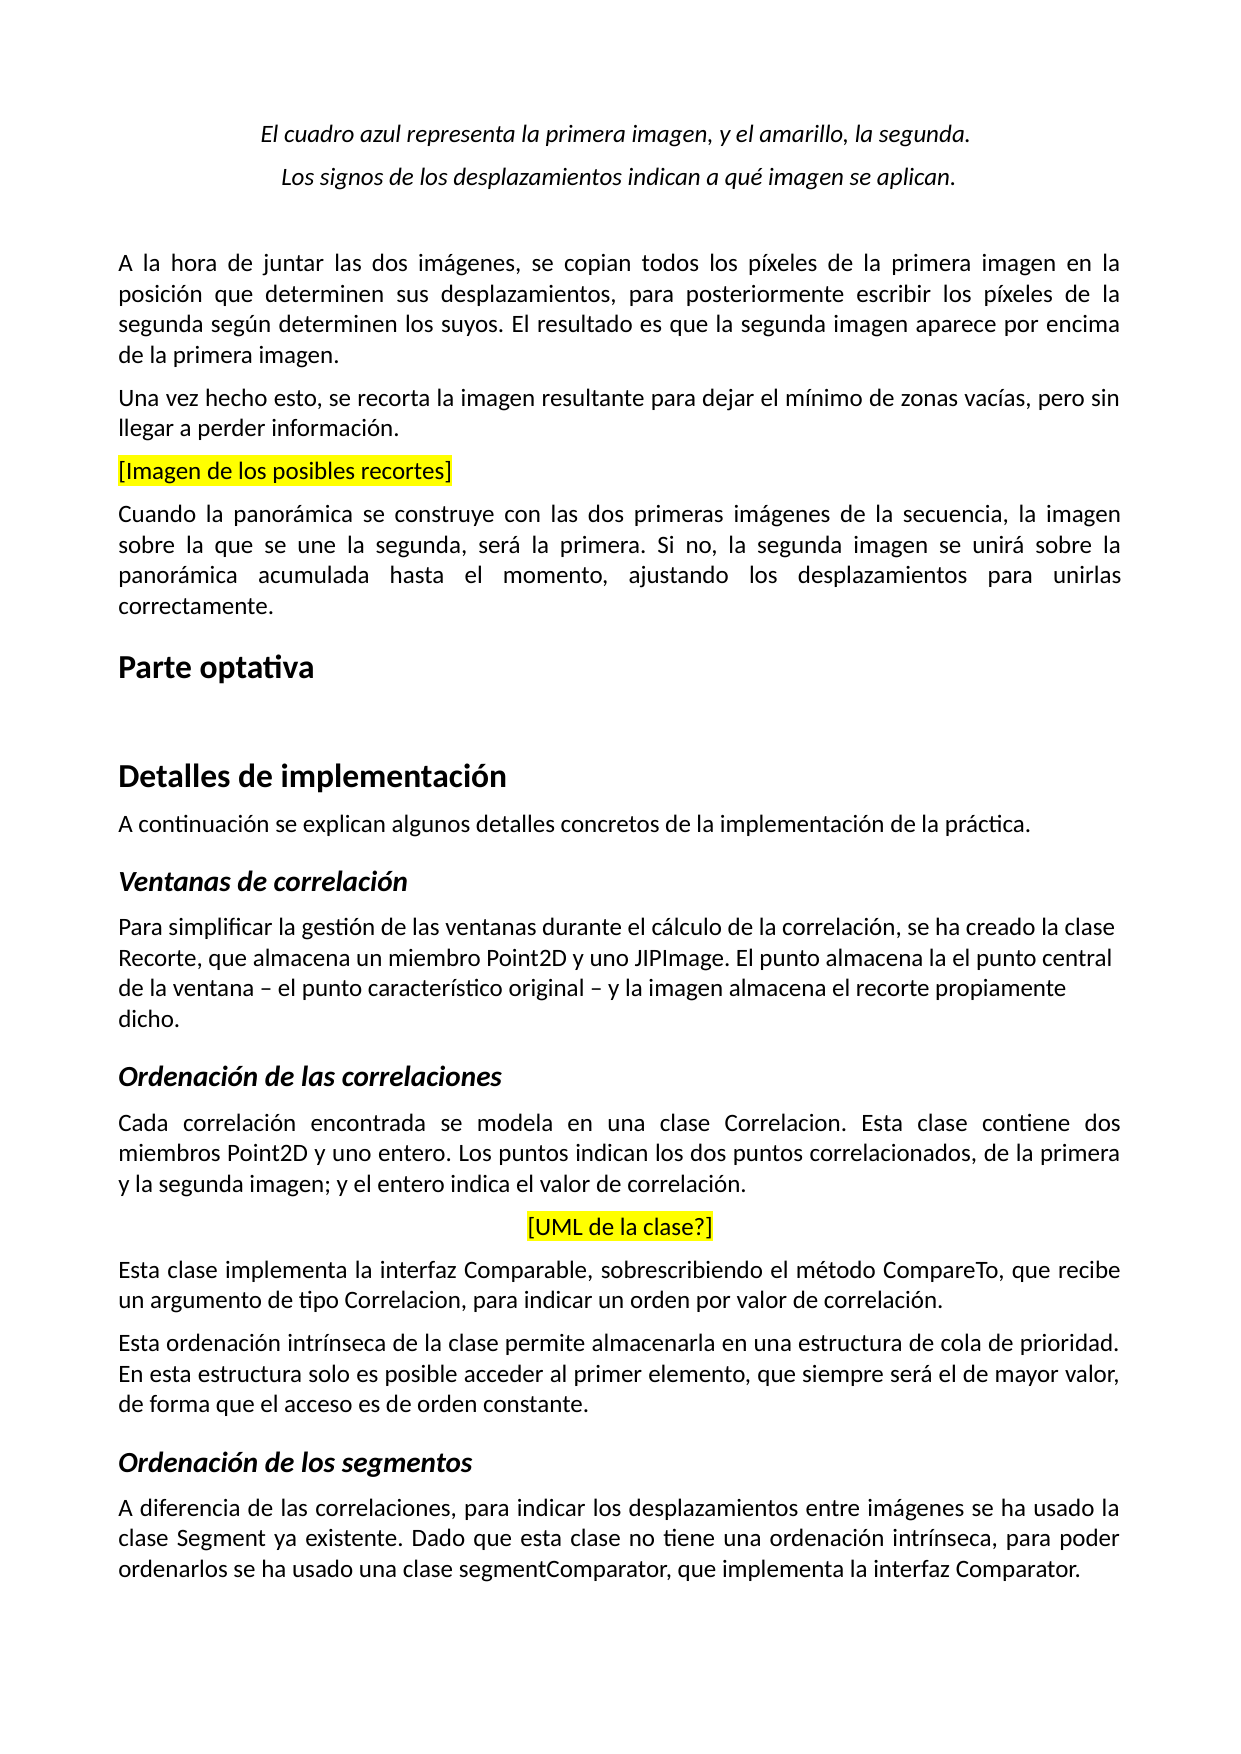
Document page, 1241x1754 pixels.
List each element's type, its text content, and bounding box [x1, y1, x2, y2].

subtitle Ventanas de correlación [118, 863, 1122, 899]
text [Imagen de los posibles recortes] [118, 455, 1122, 486]
subtitle Detalles de implementación [118, 754, 1122, 795]
text A la hora de juntar las dos imágenes, se copian todos los píxeles de la primera imagen en la posición que determinen sus desplazamientos, para posteriormente escribir los píxeles de la segunda según determinen los suyos. El resultado es que la segunda imagen aparece por encima de la primera imagen. [118, 247, 1122, 369]
text A diferencia de las correlaciones, para indicar los desplazamientos entre imágenes se ha usado la clase Segment ya existente. Dado que esta clase no tiene una ordenación intrínseca, para poder ordenarlos se ha usado una clase segmentComparator, que implementa la interfaz Comparator. [118, 1492, 1122, 1583]
text Esta clase implementa la interfaz Comparable, sobrescribiendo el método CompareTo, que recibe un argumento de tipo Correlacion, para indicar un orden por valor de correlación. [118, 1254, 1122, 1315]
text El cuadro azul representa la primera imagen, y el amarillo, la segunda. [118, 118, 1122, 149]
text Cuando la panorámica se construye con las dos primeras imágenes de la secuencia, la imagen sobre la que se une la segunda, será la primera. Si no, la segunda imagen se unirá sobre la panorámica acumulada hasta el momento, ajustando los desplazamientos para unirlas correctamente. [118, 498, 1122, 620]
text A continuación se explican algunos detalles concretos de la implementación de la práctica. [118, 808, 1122, 838]
text [UML de la clase?] [118, 1211, 1122, 1241]
text Cada correlación encontrada se modela en una clase Correlacion. Esta clase contiene dos miembros Point2D y uno entero. Los puntos indican los dos puntos correlacionados, de la primera y la segunda imagen; y el entero indica el valor de correlación. [118, 1107, 1122, 1198]
subtitle Ordenación de las correlaciones [118, 1058, 1122, 1094]
subtitle Parte optativa [118, 645, 1122, 686]
subtitle Ordenación de los segmentos [118, 1444, 1122, 1479]
text Para simplificar la gestión de las ventanas durante el cálculo de la correlación, se ha creado la clase Recorte, que almacena un miembro Point2D y uno JIPImage. El punto almacena la el punto central de la ventana – el punto característico original – y la imagen almacena el recorte propiamente dicho. [118, 911, 1122, 1033]
text Una vez hecho esto, se recorta la imagen resultante para dejar el mínimo de zonas vacías, pero sin llegar a perder información. [118, 382, 1122, 443]
text Esta ordenación intrínseca de la clase permite almacenarla en una estructura de cola de prioridad. En esta estructura solo es posible acceder al primer elemento, que siempre será el de mayor valor, de forma que el acceso es de orden constante. [118, 1327, 1122, 1419]
text Los signos de los desplazamientos indican a qué imagen se aplican. [118, 161, 1122, 192]
